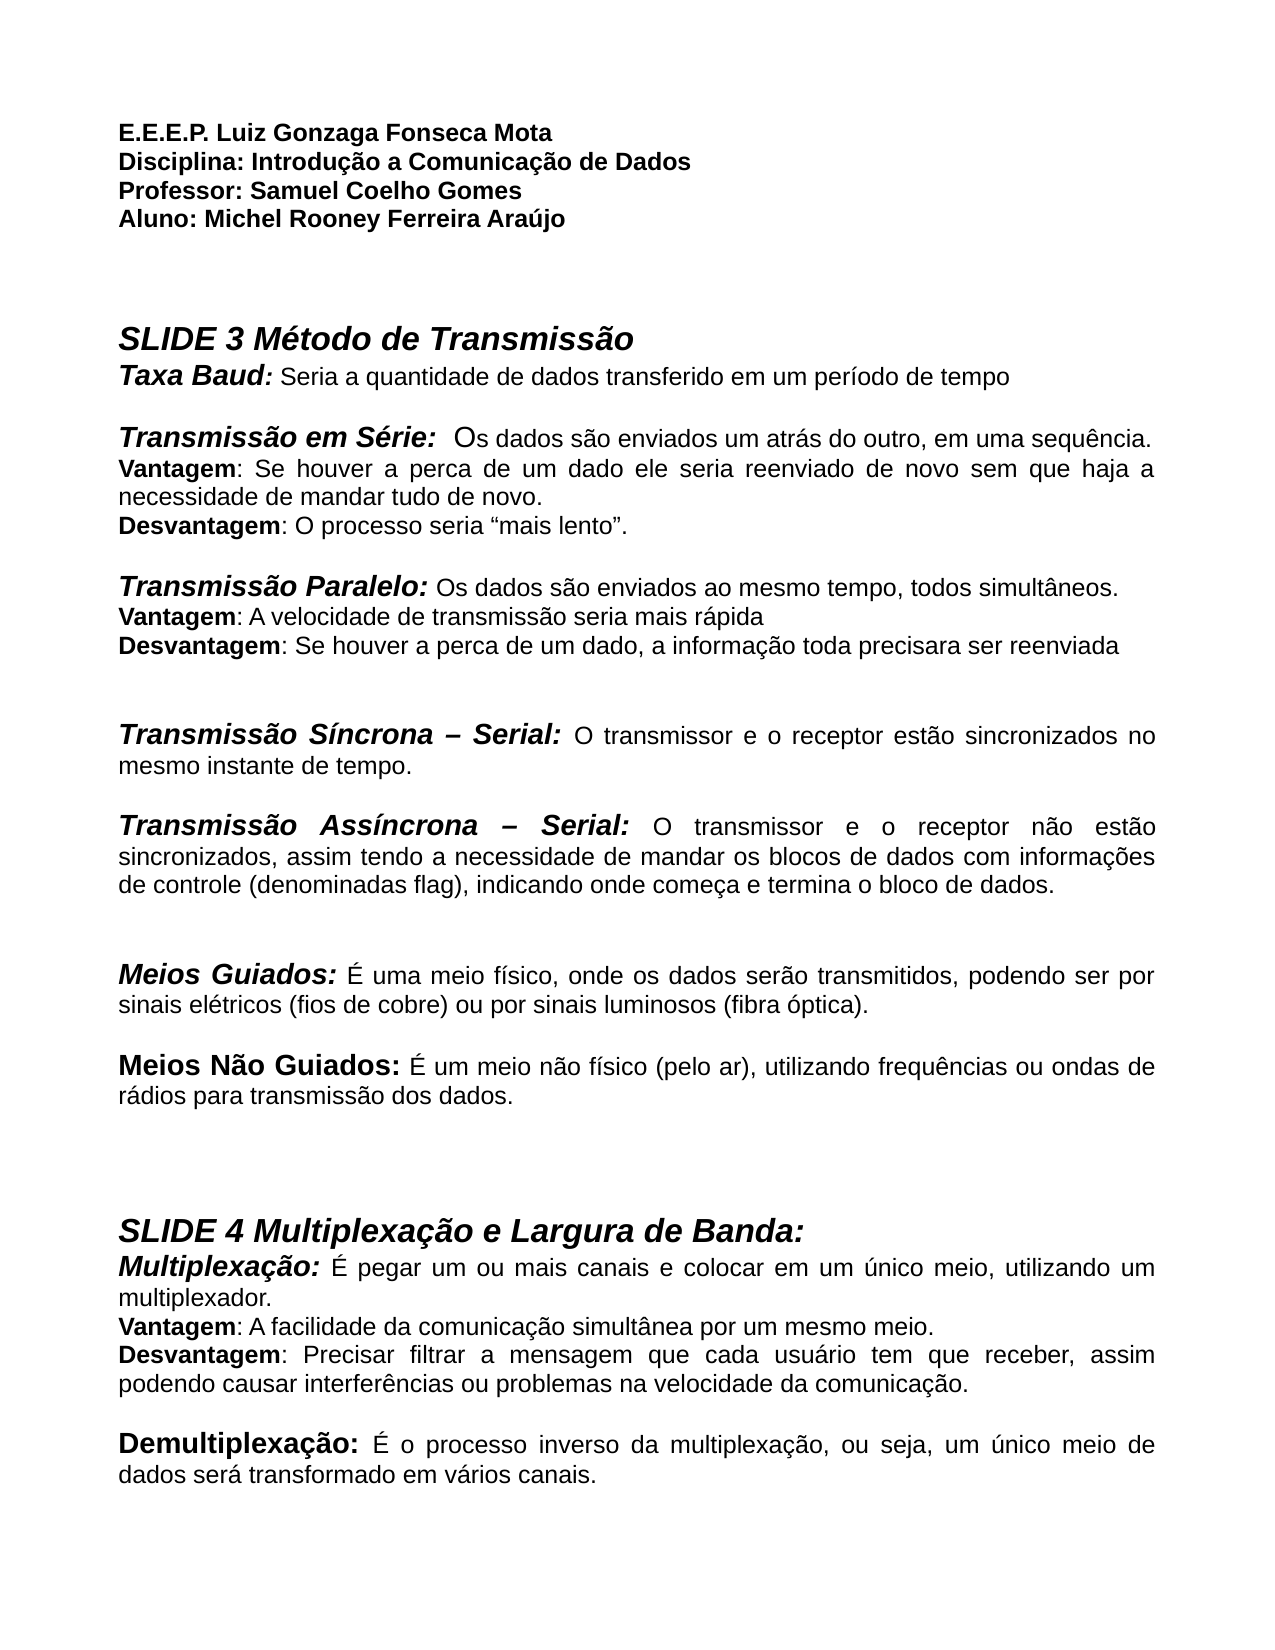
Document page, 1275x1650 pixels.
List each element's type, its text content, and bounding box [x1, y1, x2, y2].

text Multiplexação: É pegar um ou mais canais e colocar em um único meio, utilizando um multiplexador. [118, 1249, 1157, 1311]
text Aluno: Michel Rooney Ferreira Araújo [118, 204, 1157, 233]
text Meios Guiados: É uma meio físico, onde os dados serão transmitidos, podendo ser por sinais elétricos (fios de cobre) ou por sinais luminosos (fibra óptica). [118, 957, 1157, 1019]
text SLIDE 3 Método de Transmissão [118, 319, 1157, 358]
text Vantagem: Se houver a perca de um dado ele seria reenviado de novo sem que haja a necessidade de mandar tudo de novo. [118, 454, 1157, 511]
text Transmissão Síncrona – Serial: O transmissor e o receptor estão sincronizados no mesmo instante de tempo. [118, 717, 1157, 779]
text Disciplina: Introdução a Comunicação de Dados [118, 147, 1157, 176]
text Transmissão Paralelo: Os dados são enviados ao mesmo tempo, todos simultâneos. [118, 569, 1157, 602]
text Vantagem: A velocidade de transmissão seria mais rápida [118, 602, 1157, 631]
text Vantagem: A facilidade da comunicação simultânea por um mesmo meio. [118, 1311, 1157, 1340]
text E.E.E.P. Luiz Gonzaga Fonseca Mota [118, 118, 1157, 147]
text Taxa Baud: Seria a quantidade de dados transferido em um período de tempo [118, 358, 1157, 391]
text Desvantagem: O processo seria “mais lento”. [118, 511, 1157, 540]
text Transmissão Assíncrona – Serial: O transmissor e o receptor não estão sincronizados, assim tendo a necessidade de mandar os blocos de dados com informações de controle (denominadas flag), indicando onde começa e termina o bloco de dados. [118, 808, 1157, 899]
text Demultiplexação: É o processo inverso da multiplexação, ou seja, um único meio de dados será transformado em vários canais. [118, 1426, 1157, 1489]
text Desvantagem: Precisar filtrar a mensagem que cada usuário tem que receber, assim podendo causar interferências ou problemas na velocidade da comunicação. [118, 1340, 1157, 1398]
text Meios Não Guiados: É um meio não físico (pelo ar), utilizando frequências ou ondas de rádios para transmissão dos dados. [118, 1048, 1157, 1110]
text SLIDE 4 Multiplexação e Largura de Banda: [118, 1211, 1157, 1249]
text Professor: Samuel Coelho Gomes [118, 176, 1157, 204]
text Transmissão em Série: Os dados são enviados um atrás do outro, em uma sequência. [118, 420, 1157, 454]
text Desvantagem: Se houver a perca de um dado, a informação toda precisara ser reenviada [118, 631, 1157, 660]
